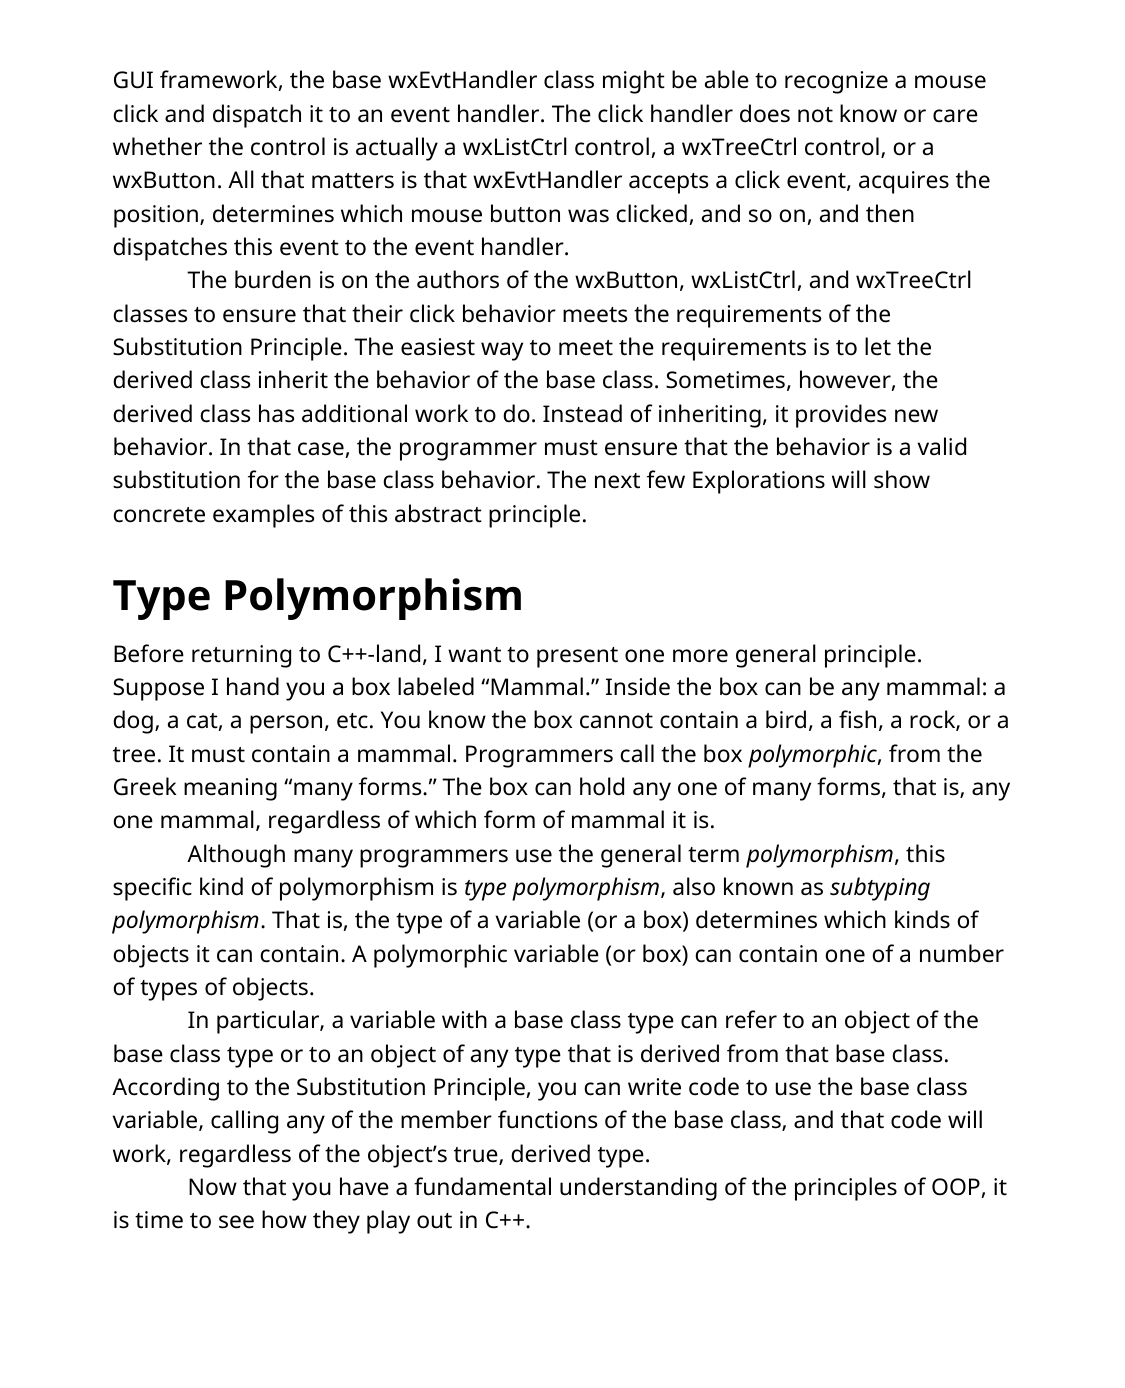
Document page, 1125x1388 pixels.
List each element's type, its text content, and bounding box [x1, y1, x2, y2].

text GUI framework, the base wxEvtHandler class might be able to recognize a mouse click and dispatch it to an event handler. The click handler does not know or care whether the control is actually a wxListCtrl control, a wxTreeCtrl control, or a wxButton. All that matters is that wxEvtHandler accepts a click event, acquires the position, determines which mouse button was clicked, and so on, and then dispatches this event to the event handler. [112, 62, 1012, 262]
text In particular, a variable with a base class type can refer to an object of the base class type or to an object of any type that is derived from that base class. According to the Substitution Principle, you can write code to use the base class variable, calling any of the member functions of the base class, and that code will work, regardless of the object’s true, derived type. [112, 1002, 1012, 1169]
text The burden is on the authors of the wxButton, wxListCtrl, and wxTreeCtrl classes to ensure that their click behavior meets the requirements of the Substitution Principle. The easiest way to meet the requirements is to let the derived class inherit the behavior of the base class. Sometimes, however, the derived class has additional work to do. Instead of inheriting, it provides new behavior. In that case, the programmer must ensure that the behavior is a valid substitution for the base class behavior. The next few Explorations will show concrete examples of this abstract principle. [112, 262, 1012, 529]
text Now that you have a fundamental understanding of the principles of OOP, it is time to see how they play out in C++. [112, 1169, 1012, 1236]
text Although many programmers use the general term polymorphism, this specific kind of polymorphism is type polymorphism, also known as subtyping polymorphism. That is, the type of a variable (or a box) determines which kinds of objects it can contain. A polymorphic variable (or box) can contain one of a number of types of objects. [112, 836, 1012, 1002]
text Before returning to C++-land, I want to present one more general principle. Suppose I hand you a box labeled “Mammal.” Inside the box can be any mammal: a dog, a cat, a person, etc. You know the box cannot contain a bird, a fish, a rock, or a tree. It must contain a mammal. Programmers call the box polymorphic, from the Greek meaning “many forms.” The box can hold any one of many forms, that is, any one mammal, regardless of which form of mammal it is. [112, 636, 1012, 836]
subtitle Type Polymorphism [112, 566, 1012, 623]
